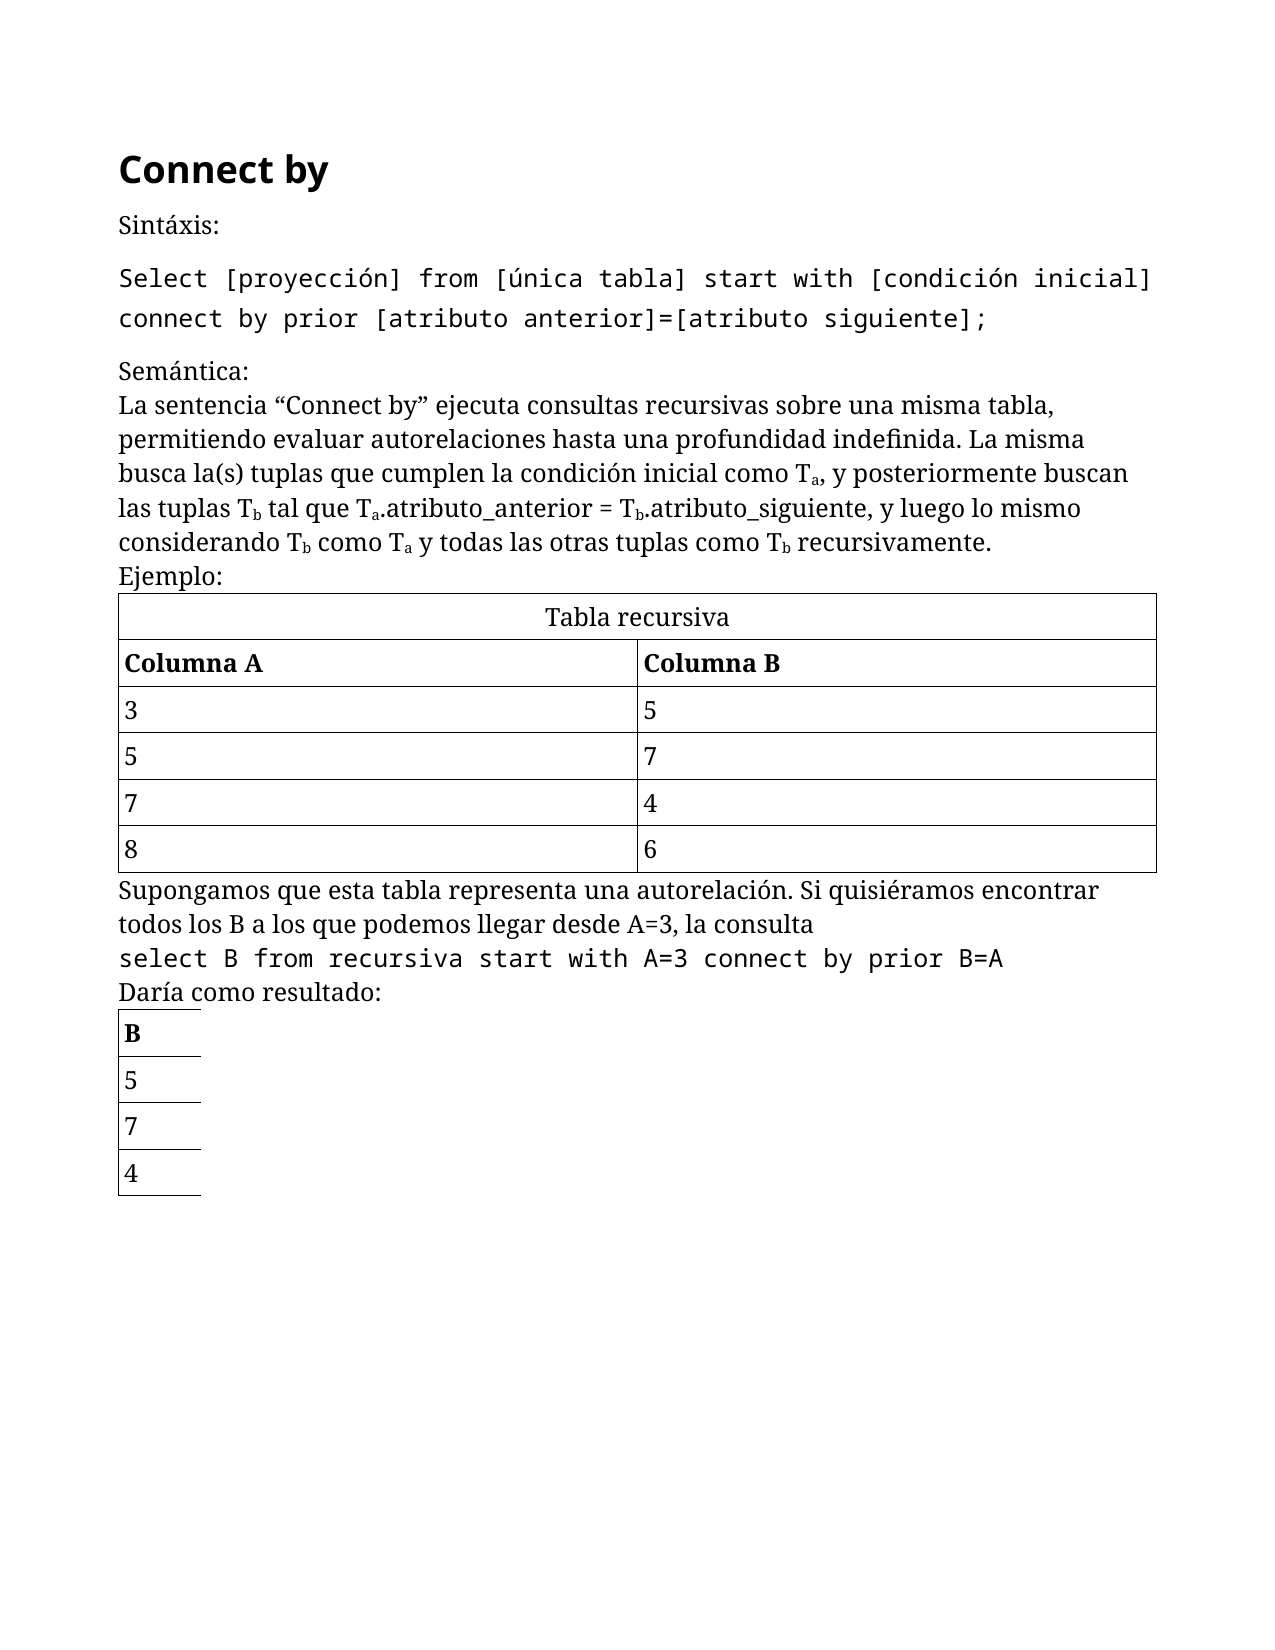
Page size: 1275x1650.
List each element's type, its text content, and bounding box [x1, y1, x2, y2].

table_cell 7 [638, 733, 1156, 779]
table_cell Columna A [119, 640, 637, 686]
table_cell 6 [638, 826, 1156, 872]
text Supongamos que esta tabla representa una autorelación. Si quisiéramos encontrar todos los B a los que podemos llegar desde A=3, la consulta [118, 873, 1157, 941]
text Select [proyección] from [única tabla] start with [condición inicial] connect by prior [atributo anterior]=[atributo siguiente]; [118, 261, 1157, 334]
table_cell 5 [119, 733, 637, 779]
text Daría como resultado: [118, 975, 1157, 1009]
table_cell 3 [119, 687, 637, 732]
table_cell 4 [119, 1150, 201, 1195]
table_cell 8 [119, 826, 637, 872]
table_cell 7 [119, 780, 637, 825]
table_cell 5 [638, 687, 1156, 732]
table_cell Columna B [638, 640, 1156, 686]
text Semántica: [118, 354, 1157, 388]
table_header B [119, 1010, 201, 1056]
table_cell 7 [119, 1103, 201, 1149]
text Sintáxis: [118, 207, 1157, 241]
table_cell 5 [119, 1057, 201, 1102]
text select B from recursiva start with A=3 connect by prior B=A [118, 941, 1157, 975]
subtitle Connect by [118, 143, 1157, 195]
text La sentencia “Connect by” ejecuta consultas recursivas sobre una misma tabla, permitiendo evaluar autorelaciones hasta una profundidad indefinida. La misma busca la(s) tuplas que cumplen la condición inicial como Ta, y posteriormente buscan las tuplas Tb tal que Ta.atributo_anterior = Tb.atributo_siguiente, y luego lo mismo considerando Tb como Ta y todas las otras tuplas como Tb recursivamente. [118, 388, 1157, 558]
table_cell 4 [638, 780, 1156, 825]
table_header Tabla recursiva [119, 594, 1156, 639]
text Ejemplo: [118, 558, 1157, 592]
